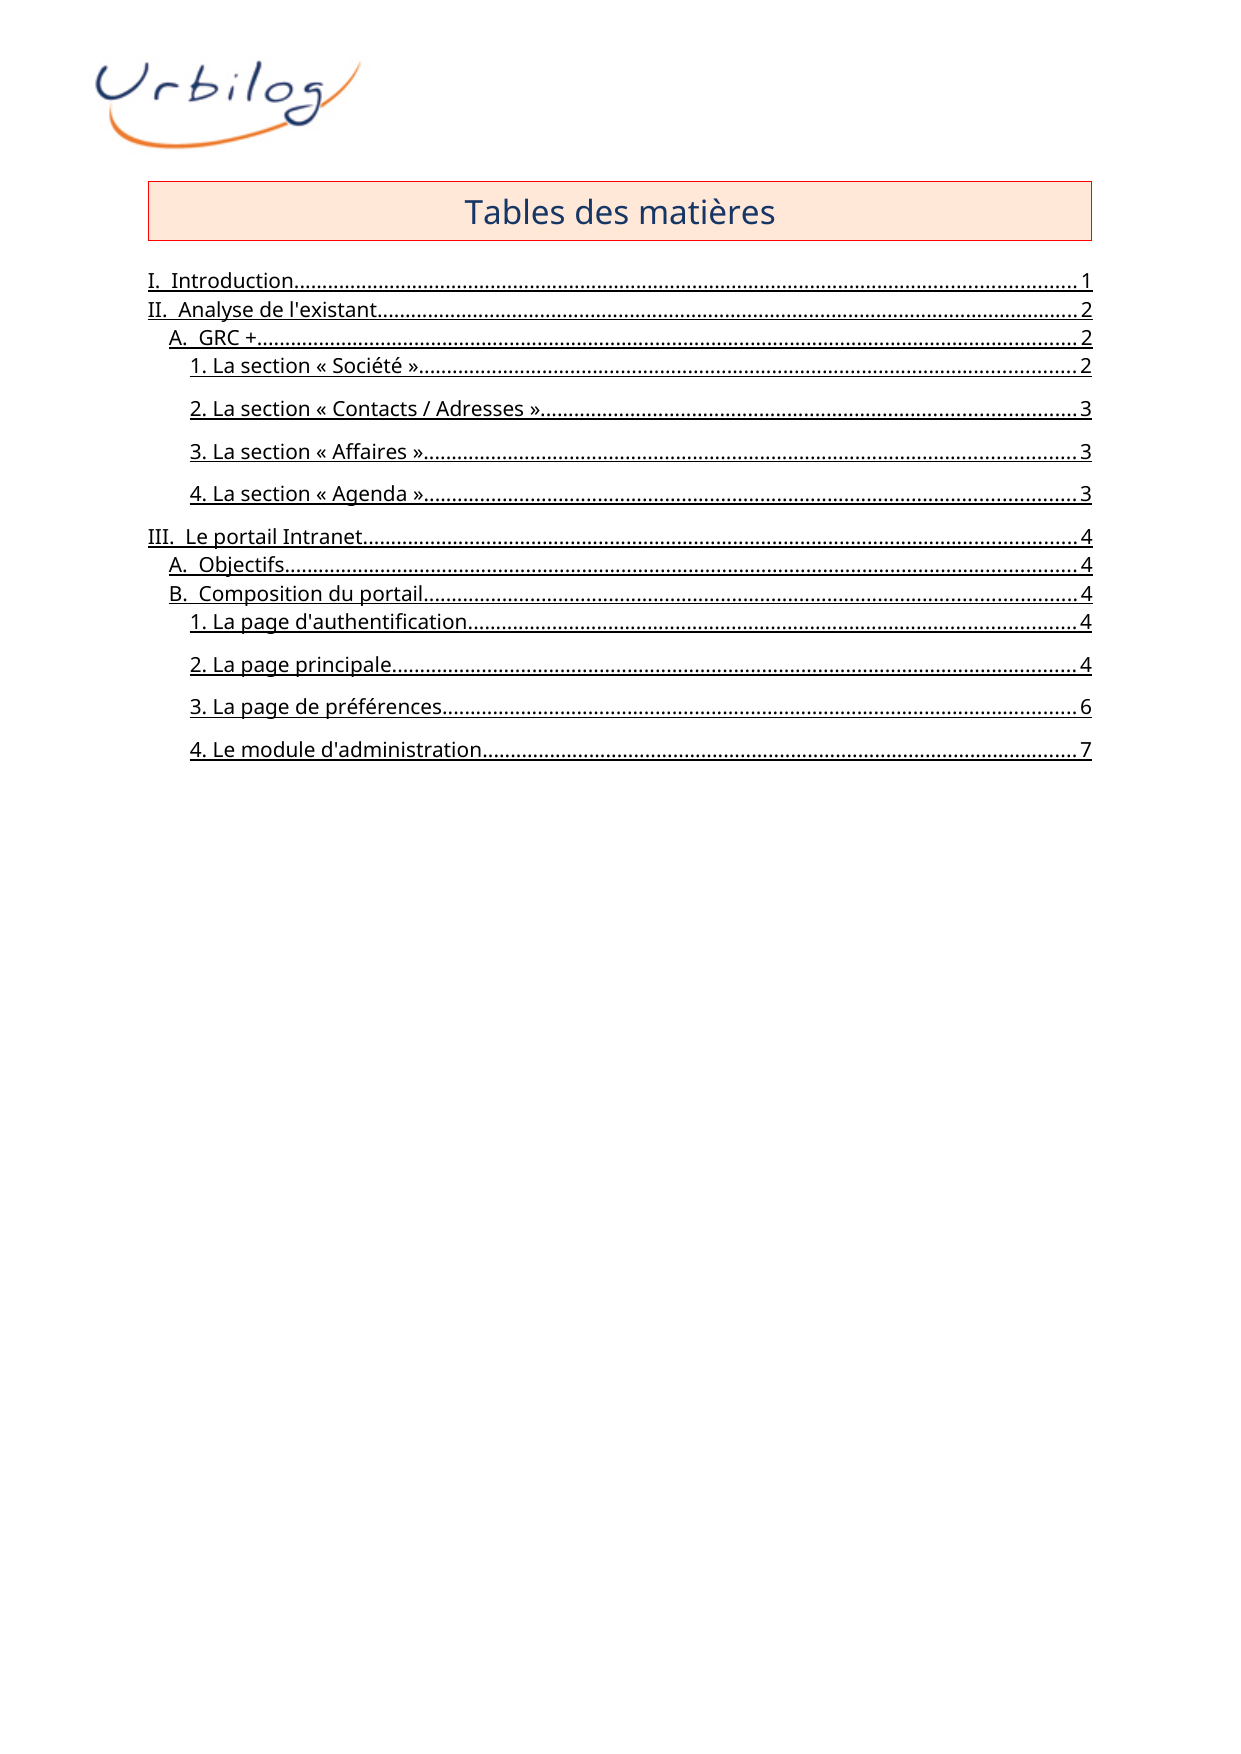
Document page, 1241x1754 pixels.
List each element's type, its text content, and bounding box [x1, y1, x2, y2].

text [168, 348, 1092, 352]
text 2. La section « Contacts / Adresses » 3 [189, 394, 1092, 418]
picture [74, 33, 384, 173]
text A. Objectifs 4 [168, 550, 1092, 574]
text 2. La page principale 4 [189, 650, 1092, 674]
text [189, 419, 1092, 423]
text [189, 504, 1092, 508]
text 4. La section « Agenda » 3 [189, 479, 1092, 503]
text [189, 632, 1092, 636]
text 3. La page de préférences 6 [189, 692, 1092, 717]
text II. Analyse de l'existant 2 [148, 295, 1092, 319]
text III. Le portail Intranet 4 [148, 522, 1092, 546]
text A. GRC + 2 [168, 323, 1092, 347]
text I. Introduction 1 [148, 266, 1092, 290]
text 3. La section « Affaires » 3 [189, 437, 1092, 461]
text 1. La section « Société » 2 [189, 352, 1092, 376]
text Tables des matières [149, 182, 1091, 240]
text 1. La page d'authentification 4 [189, 607, 1092, 631]
text 4. Le module d'administration 7 [189, 735, 1092, 759]
text [168, 575, 1092, 579]
text B. Composition du portail 4 [168, 579, 1092, 603]
